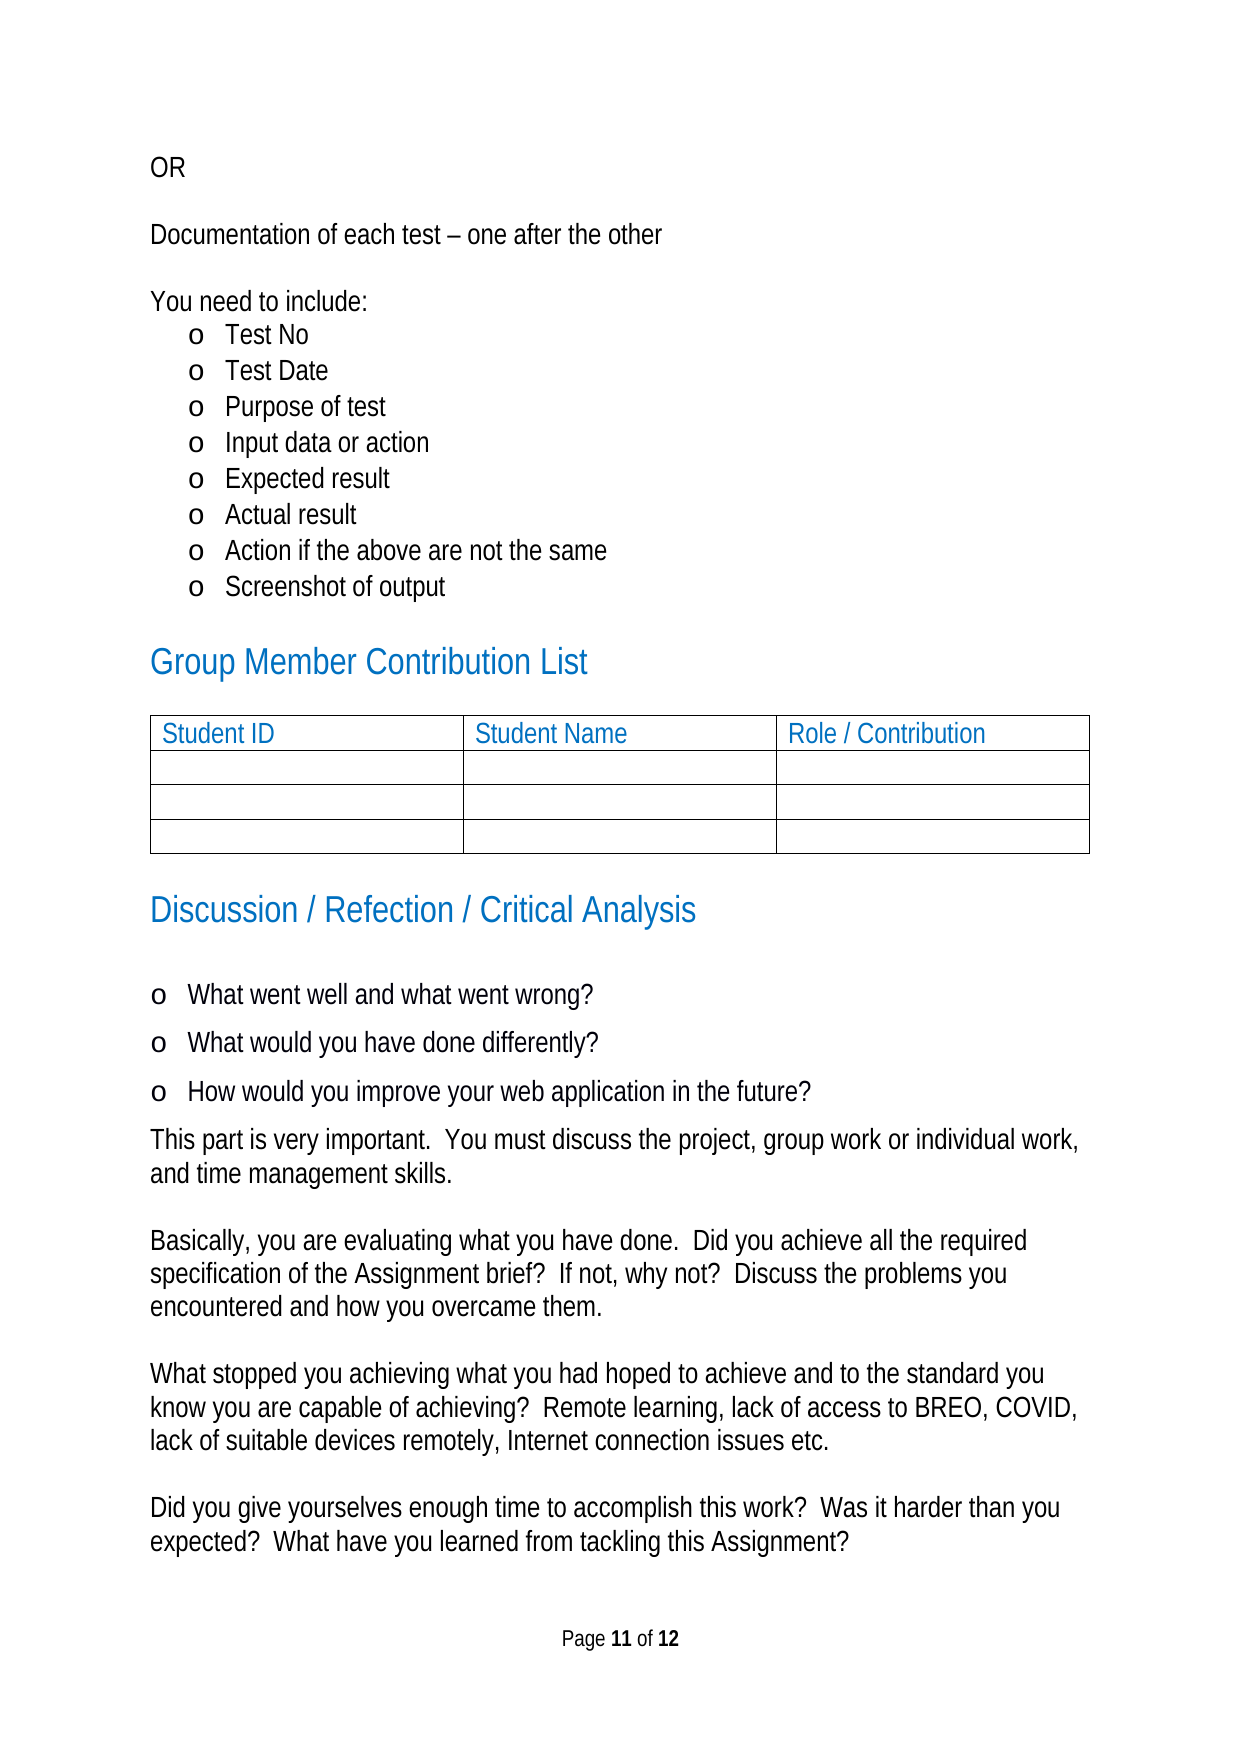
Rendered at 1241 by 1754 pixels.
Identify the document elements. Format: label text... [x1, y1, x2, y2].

table_cell [151, 785, 463, 819]
table_cell [777, 785, 1089, 819]
text Discussion / Refection / Critical Analysis [150, 888, 1090, 931]
list Test No [187, 317, 1090, 353]
text This part is very important. You must discuss the project, group work or individual work, and time management skills. [150, 1122, 1090, 1189]
list What went well and what went wrong? [150, 977, 1090, 1013]
table_cell [777, 751, 1089, 784]
table_header Student ID [151, 716, 463, 750]
text You need to include: [150, 284, 1090, 317]
list Action if the above are not the same [187, 533, 1090, 569]
list What would you have done differently? [150, 1025, 1090, 1061]
text What stopped you achieving what you had hoped to achieve and to the standard you know you are capable of achieving? Remote learning, lack of access to BREO, COVID, lack of suitable devices remotely, Internet connection issues etc. [150, 1356, 1090, 1457]
list Purpose of test [187, 389, 1090, 425]
table_cell [777, 820, 1089, 853]
table_cell [151, 751, 463, 784]
table_cell [464, 820, 776, 853]
list Input data or action [187, 425, 1090, 461]
list Actual result [187, 497, 1090, 533]
list Expected result [187, 461, 1090, 497]
table_cell [464, 785, 776, 819]
table_cell [151, 820, 463, 853]
table_header Student Name [464, 716, 776, 750]
list How would you improve your web application in the future? [150, 1074, 1090, 1110]
text Did you give yourselves enough time to accomplish this work? Was it harder than you expected? What have you learned from tackling this Assignment? [150, 1490, 1090, 1557]
text Group Member Contribution List [150, 639, 1090, 682]
text Documentation of each test – one after the other [150, 217, 1090, 250]
table_header Role / Contribution [777, 716, 1089, 750]
text Basically, you are evaluating what you have done. Did you achieve all the required specification of the Assignment brief? If not, why not? Discuss the problems you encountered and how you overcame them. [150, 1223, 1090, 1323]
list Screenshot of output [187, 569, 1090, 606]
text OR [150, 150, 1090, 183]
list Test Date [187, 353, 1090, 389]
table_cell [464, 751, 776, 784]
